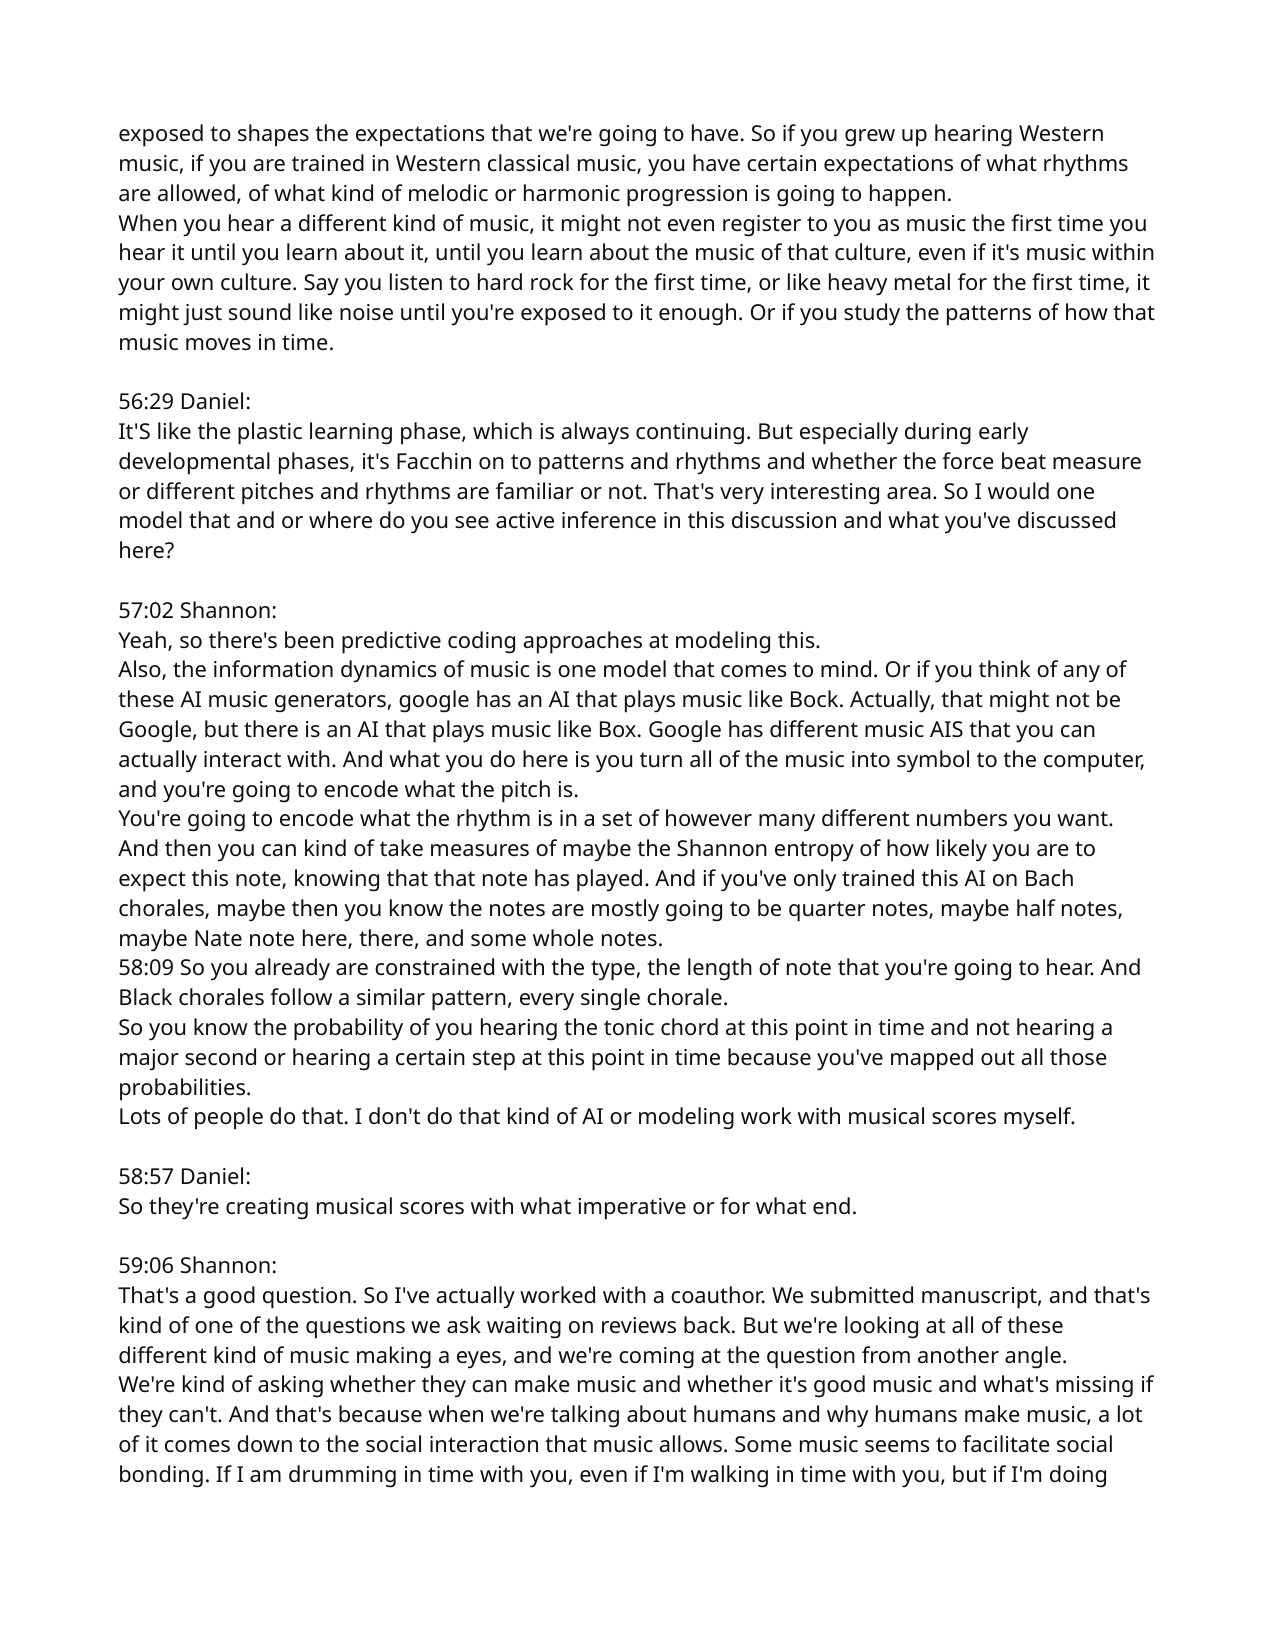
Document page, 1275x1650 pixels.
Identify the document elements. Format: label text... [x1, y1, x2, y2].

text 58:57 Daniel: [118, 1161, 1157, 1191]
text Yeah, so there's been predictive coding approaches at modeling this. [118, 624, 1157, 654]
text 57:02 Shannon: [118, 595, 1157, 624]
text So they're creating musical scores with what imperative or for what end. [118, 1191, 1157, 1220]
text 56:29 Daniel: [118, 386, 1157, 416]
text When you hear a different kind of music, it might not even register to you as music the first time you hear it until you learn about it, until you learn about the music of that culture, even if it's music within your own culture. Say you listen to hard rock for the first time, or like heavy metal for the first time, it might just sound like noise until you're exposed to it enough. Or if you study the patterns of how that music moves in time. [118, 207, 1157, 356]
text exposed to shapes the expectations that we're going to have. So if you grew up hearing Western music, if you are trained in Western classical music, you have certain expectations of what rhythms are allowed, of what kind of melodic or harmonic progression is going to happen. [118, 118, 1157, 207]
text 59:06 Shannon: [118, 1250, 1157, 1280]
text We're kind of asking whether they can make music and whether it's good music and what's missing if they can't. And that's because when we're talking about humans and why humans make music, a lot of it comes down to the social interaction that music allows. Some music seems to facilitate social bonding. If I am drumming in time with you, even if I'm walking in time with you, but if I'm doing [118, 1369, 1157, 1488]
text Also, the information dynamics of music is one model that comes to mind. Or if you think of any of these AI music generators, google has an AI that plays music like Bock. Actually, that might not be Google, but there is an AI that plays music like Box. Google has different music AIS that you can actually interact with. And what you do here is you turn all of the music into symbol to the computer, and you're going to encode what the pitch is. [118, 654, 1157, 803]
text That's a good question. So I've actually worked with a coauthor. We submitted manuscript, and that's kind of one of the questions we ask waiting on reviews back. But we're looking at all of these different kind of music making a eyes, and we're coming at the question from another angle. [118, 1280, 1157, 1369]
text You're going to encode what the rhythm is in a set of however many different numbers you want. And then you can kind of take measures of maybe the Shannon entropy of how likely you are to expect this note, knowing that that note has played. And if you've only trained this AI on Bach chorales, maybe then you know the notes are mostly going to be quarter notes, maybe half notes, maybe Nate note here, there, and some whole notes. [118, 803, 1157, 952]
text It'S like the plastic learning phase, which is always continuing. But especially during early developmental phases, it's Facchin on to patterns and rhythms and whether the force beat measure or different pitches and rhythms are familiar or not. That's very interesting area. So I would one model that and or where do you see active inference in this discussion and what you've discussed here? [118, 416, 1157, 565]
text So you know the probability of you hearing the tonic chord at this point in time and not hearing a major second or hearing a certain step at this point in time because you've mapped out all those probabilities. [118, 1012, 1157, 1101]
text Lots of people do that. I don't do that kind of AI or modeling work with musical scores myself. [118, 1101, 1157, 1131]
text 58:09 So you already are constrained with the type, the length of note that you're going to hear. And Black chorales follow a similar pattern, every single chorale. [118, 952, 1157, 1012]
